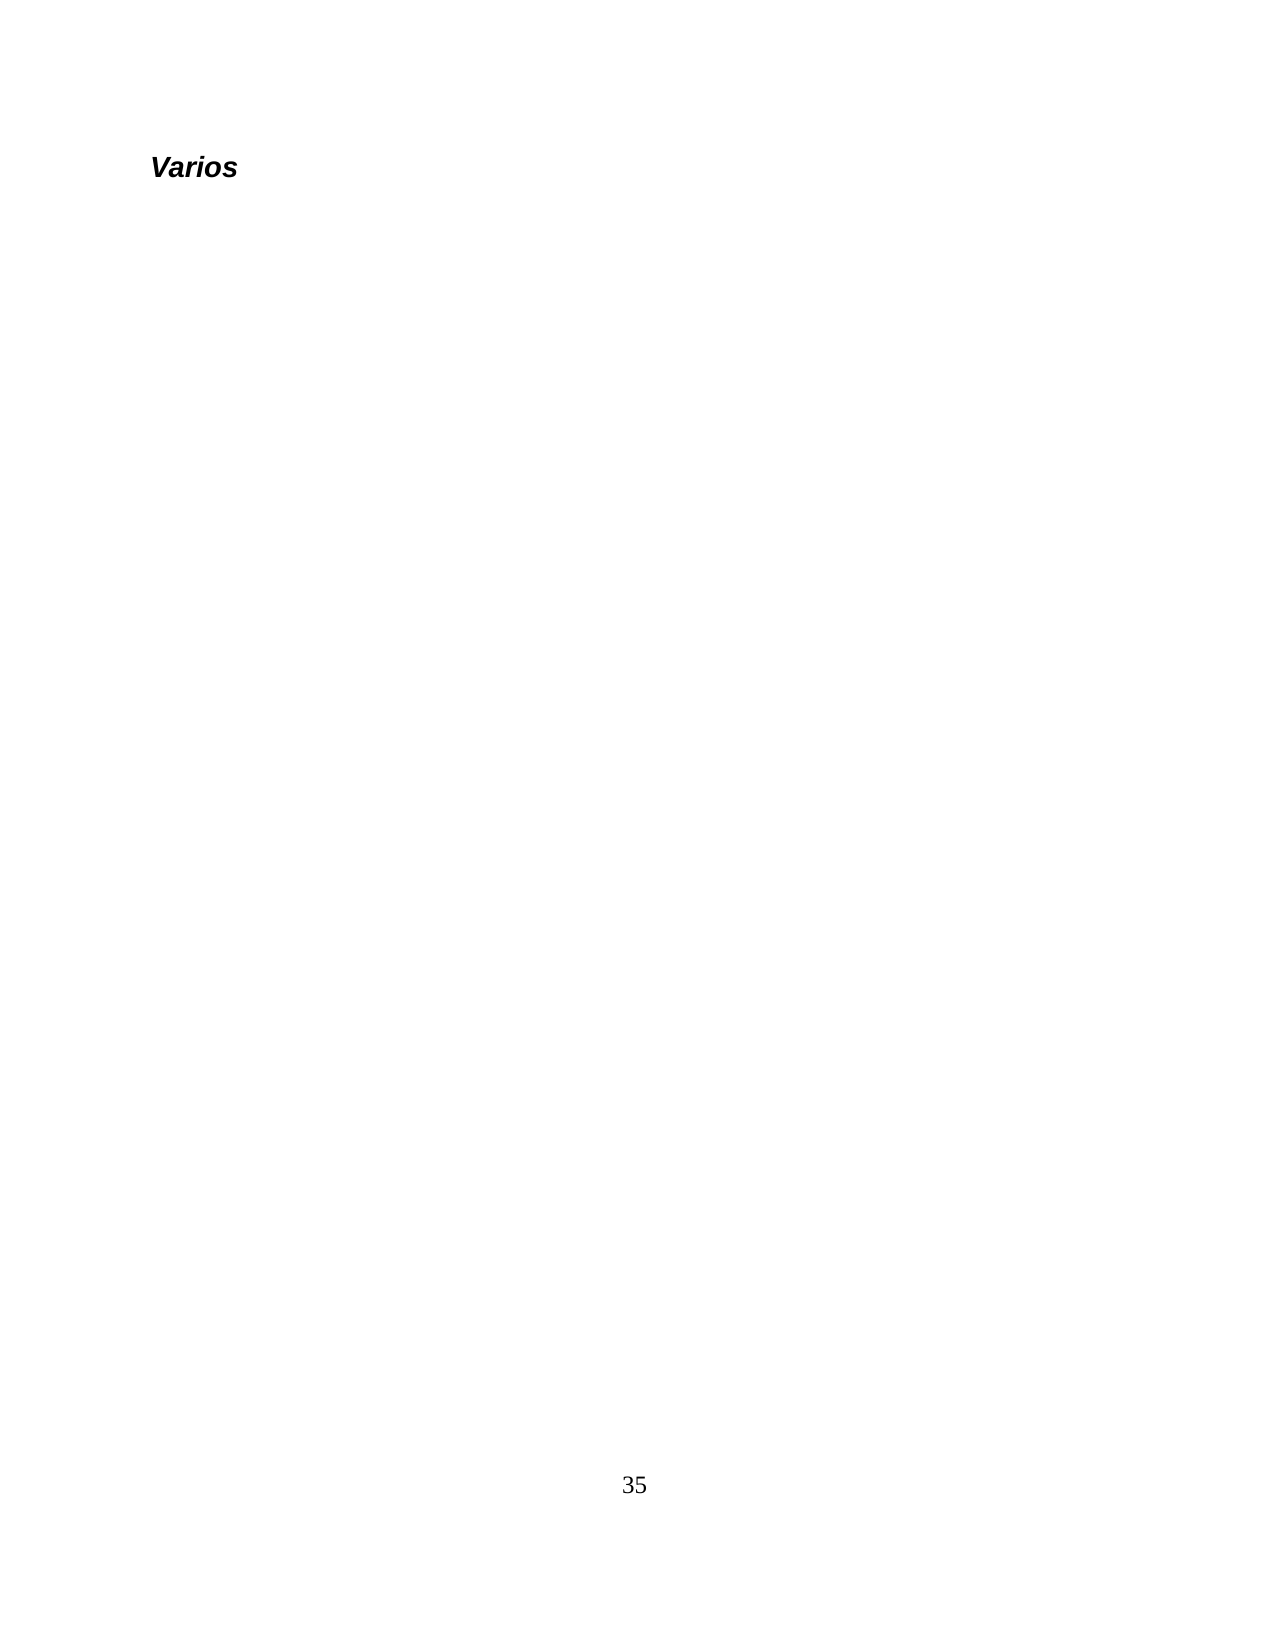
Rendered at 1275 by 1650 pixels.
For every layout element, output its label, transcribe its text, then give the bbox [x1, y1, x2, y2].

subtitle Varios [150, 150, 1125, 183]
